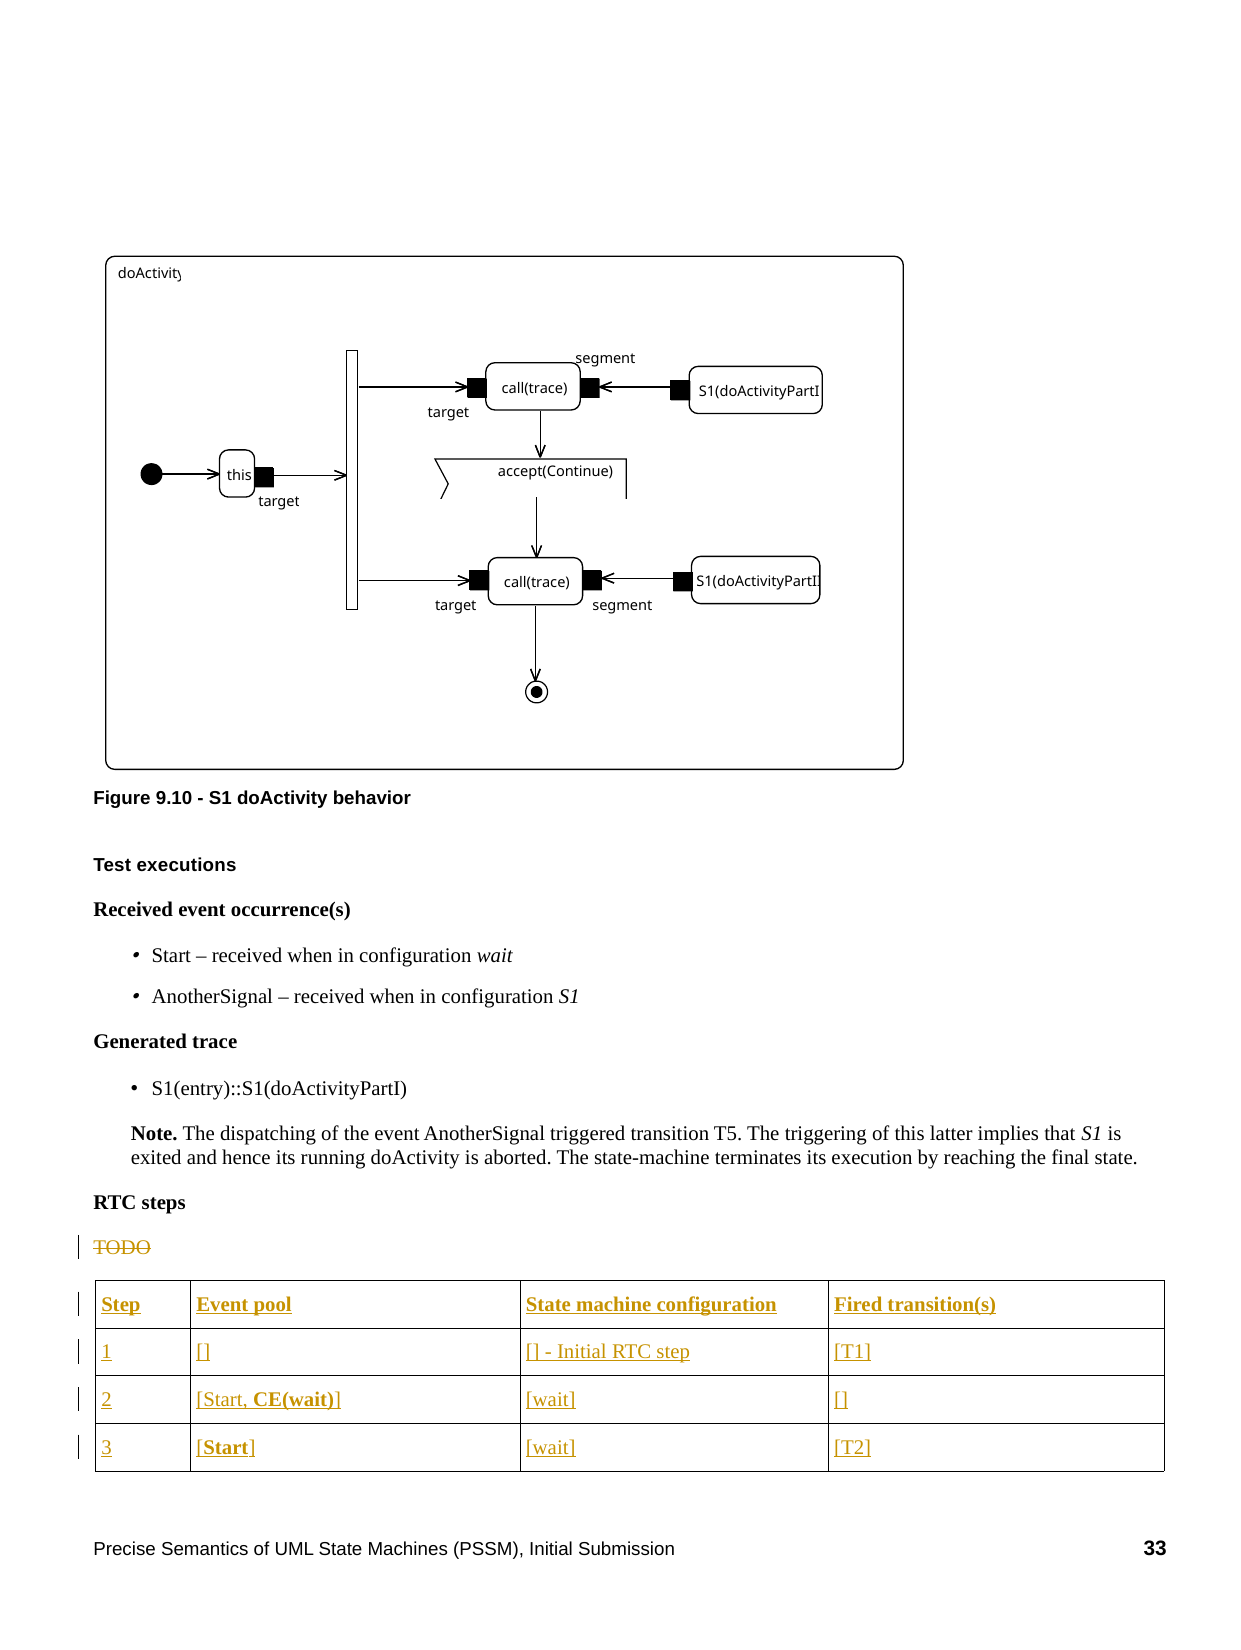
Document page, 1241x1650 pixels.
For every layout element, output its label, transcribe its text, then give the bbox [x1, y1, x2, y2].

table_header State machine configuration [521, 1281, 828, 1328]
table_cell [T2] [829, 1424, 1164, 1471]
table_cell [wait] [521, 1376, 828, 1423]
text Note. The dispatching of the event AnotherSignal triggered transition T5. The triggering of this latter implies that S1 is exited and hence its running doActivity is aborted. The state-machine terminates its execution by reaching the final state. [131, 1121, 1164, 1169]
table_cell [T1] [829, 1329, 1164, 1375]
table_cell [Start] [191, 1424, 520, 1471]
table_header Fired transition(s) [829, 1281, 1164, 1328]
text Figure 9.10 - S1 doActivity behavior [93, 243, 917, 808]
table_cell [wait] [521, 1424, 828, 1471]
table_cell [Start, CE(wait)] [191, 1376, 520, 1423]
text Received event occurrence(s) [93, 897, 1164, 921]
text RTC steps [93, 1190, 1164, 1214]
table_cell 2 [96, 1376, 190, 1423]
table_cell 3 [96, 1424, 190, 1471]
table_cell [] [829, 1376, 1164, 1423]
table_cell [] [191, 1329, 520, 1375]
subtitle Test executions [93, 854, 1164, 876]
list S1(entry)::S1(doActivityPartI) [131, 1074, 1164, 1099]
list AnotherSignal – received when in configuration S1 [131, 983, 1164, 1008]
table_header Event pool [191, 1281, 520, 1328]
table_header Step [96, 1281, 190, 1328]
table_cell 1 [96, 1329, 190, 1375]
text Generated trace [93, 1029, 1164, 1053]
list Start – received when in configuration wait [131, 942, 1164, 967]
table_cell [] - Initial RTC step [521, 1329, 828, 1375]
